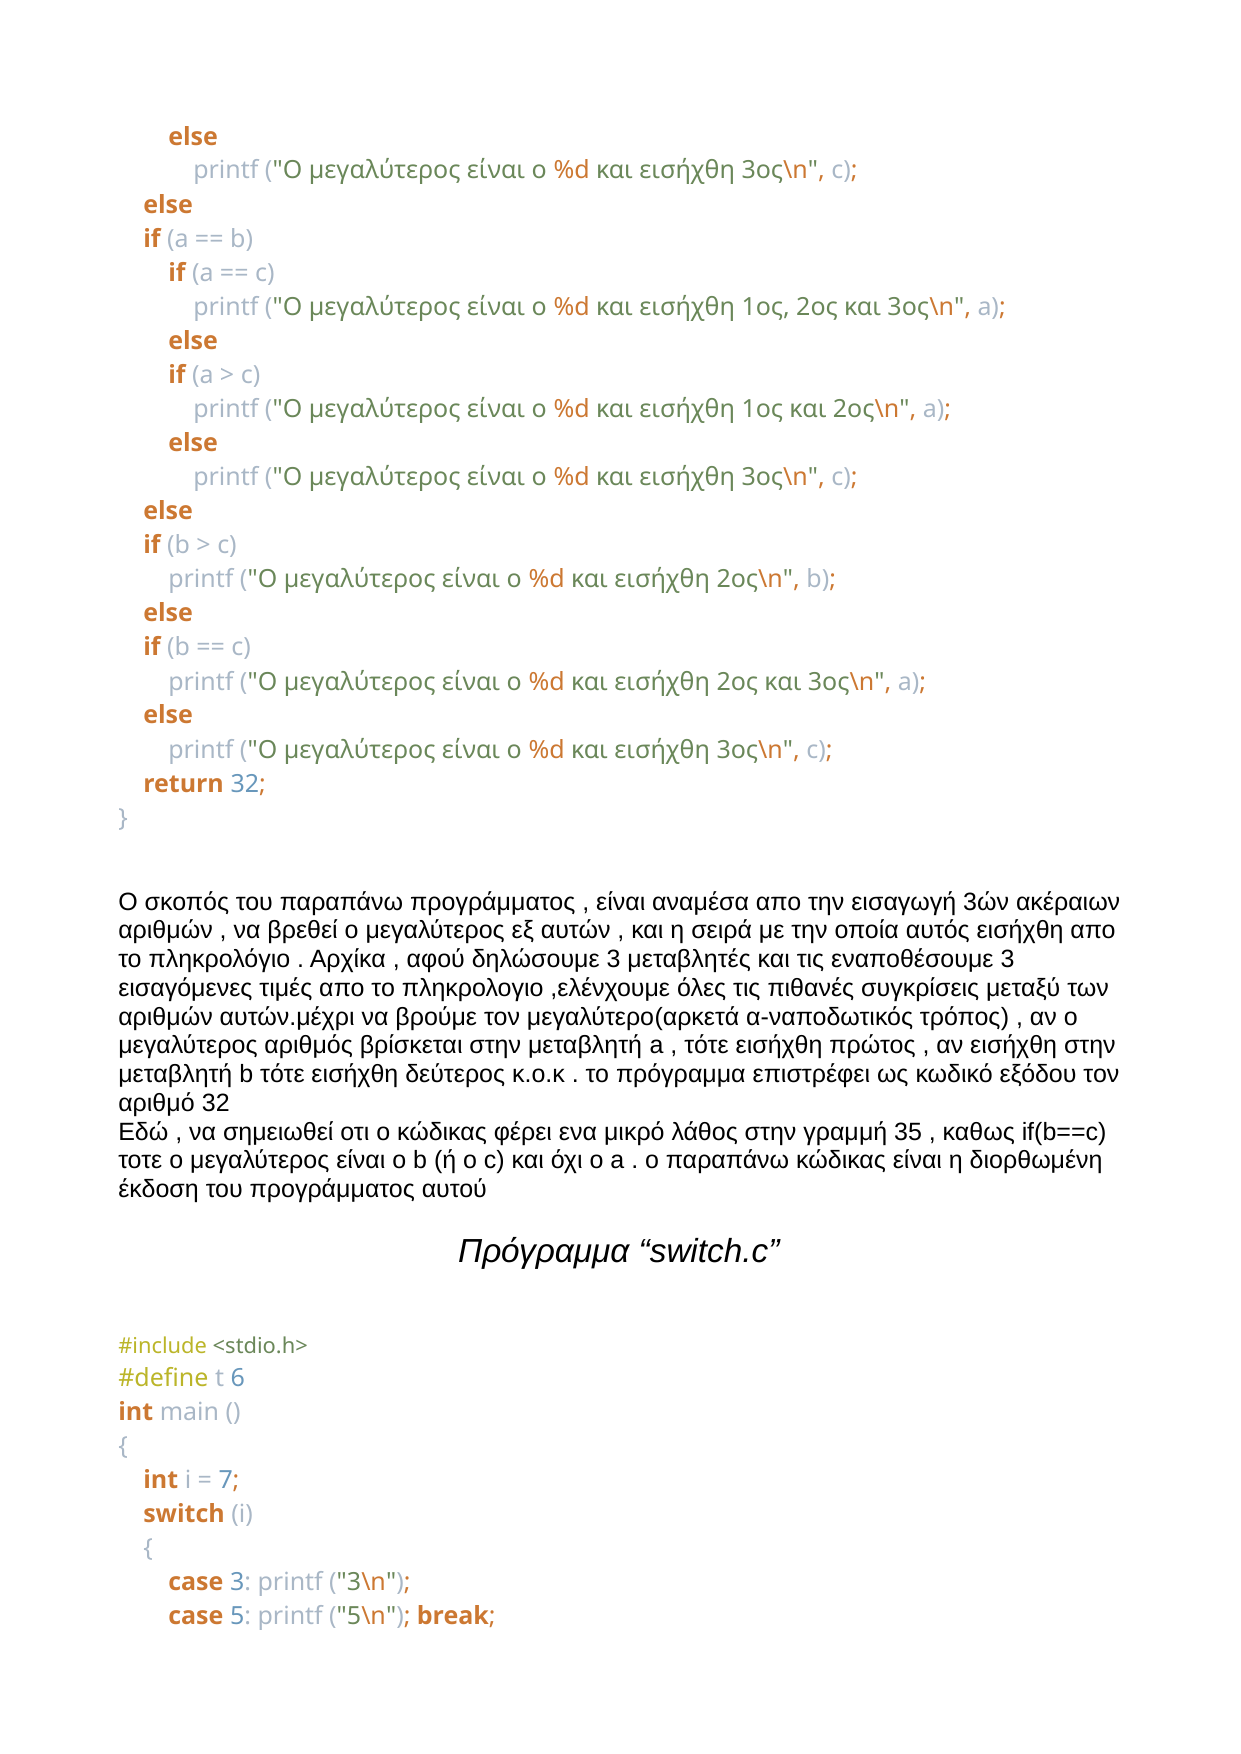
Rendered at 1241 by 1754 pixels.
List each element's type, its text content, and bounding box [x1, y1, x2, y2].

text printf ("Ο μεγαλύτερος είναι ο %d και εισήχθη 3ος\n", c); [118, 731, 1122, 765]
text else [118, 322, 1122, 357]
text else [118, 595, 1122, 629]
text printf ("Ο μεγαλύτερος είναι ο %d και εισήχθη 1ος και 2ος\n", a); [118, 391, 1122, 425]
text } [118, 799, 1122, 833]
text case 5: printf ("5\n"); break; [118, 1598, 1122, 1632]
text printf ("Ο μεγαλύτερος είναι ο %d και εισήχθη 2ος\n", b); [118, 561, 1122, 595]
text if (a == c) [118, 254, 1122, 288]
text else [118, 493, 1122, 527]
text else [118, 118, 1122, 152]
text { [118, 1530, 1122, 1564]
text Ο σκοπός του παραπάνω προγράμματος , είναι αναμέσα απο την εισαγωγή 3ών ακέραιων αριθμών , να βρεθεί ο μεγαλύτερος εξ αυτών , και η σειρά με την οποία αυτός εισήχθη απο το πληκρολόγιο . Αρχίκα , αφού δηλώσουμε 3 μεταβλητές και τις εναποθέσουμε 3 εισαγόμενες τιμές απο το πληκρολογιο ,ελένχουμε όλες τις πιθανές συγκρίσεις μεταξύ των αριθμών αυτών.μέχρι να βρούμε τον μεγαλύτερο(αρκετά α-ναποδωτικός τρόπος) , αν ο μεγαλύτερος αριθμός βρίσκεται στην μεταβλητή a , τότε εισήχθη πρώτος , αν εισήχθη στην μεταβλητή b τότε εισήχθη δεύτερος κ.ο.κ . το πρόγραμμα επιστρέφει ως κωδικό εξόδου τον αριθμό 32 [118, 887, 1122, 1117]
text if (b == c) [118, 629, 1122, 663]
text if (a > c) [118, 357, 1122, 391]
text #define t 6 [118, 1359, 1122, 1393]
text printf ("Ο μεγαλύτερος είναι ο %d και εισήχθη 1ος, 2ος και 3ος\n", a); [118, 288, 1122, 322]
text if (b > c) [118, 527, 1122, 561]
text case 3: printf ("3\n"); [118, 1564, 1122, 1598]
text printf ("Ο μεγαλύτερος είναι ο %d και εισήχθη 3ος\n", c); [118, 459, 1122, 493]
text int i = 7; [118, 1462, 1122, 1496]
text { [118, 1427, 1122, 1462]
text if (a == b) [118, 220, 1122, 254]
text else [118, 697, 1122, 731]
text else [118, 186, 1122, 220]
text return 32; [118, 765, 1122, 799]
text printf ("Ο μεγαλύτερος είναι ο %d και εισήχθη 2ος και 3ος\n", a); [118, 663, 1122, 697]
text switch (i) [118, 1496, 1122, 1530]
text Πρόγραμμα “switch.c” [118, 1232, 1122, 1270]
text else [118, 425, 1122, 459]
text Εδώ , να σημειωθεί οτι ο κώδικας φέρει ενα μικρό λάθος στην γραμμή 35 , καθως if(b==c) τοτε ο μεγαλύτερος είναι ο b (ή ο c) και όχι ο a . ο παραπάνω κώδικας είναι η διορθωμένη έκδοση του προγράμματος αυτού [118, 1117, 1122, 1203]
text #include <stdio.h> [118, 1329, 1122, 1359]
text printf ("Ο μεγαλύτερος είναι ο %d και εισήχθη 3ος\n", c); [118, 152, 1122, 186]
text int main () [118, 1393, 1122, 1427]
